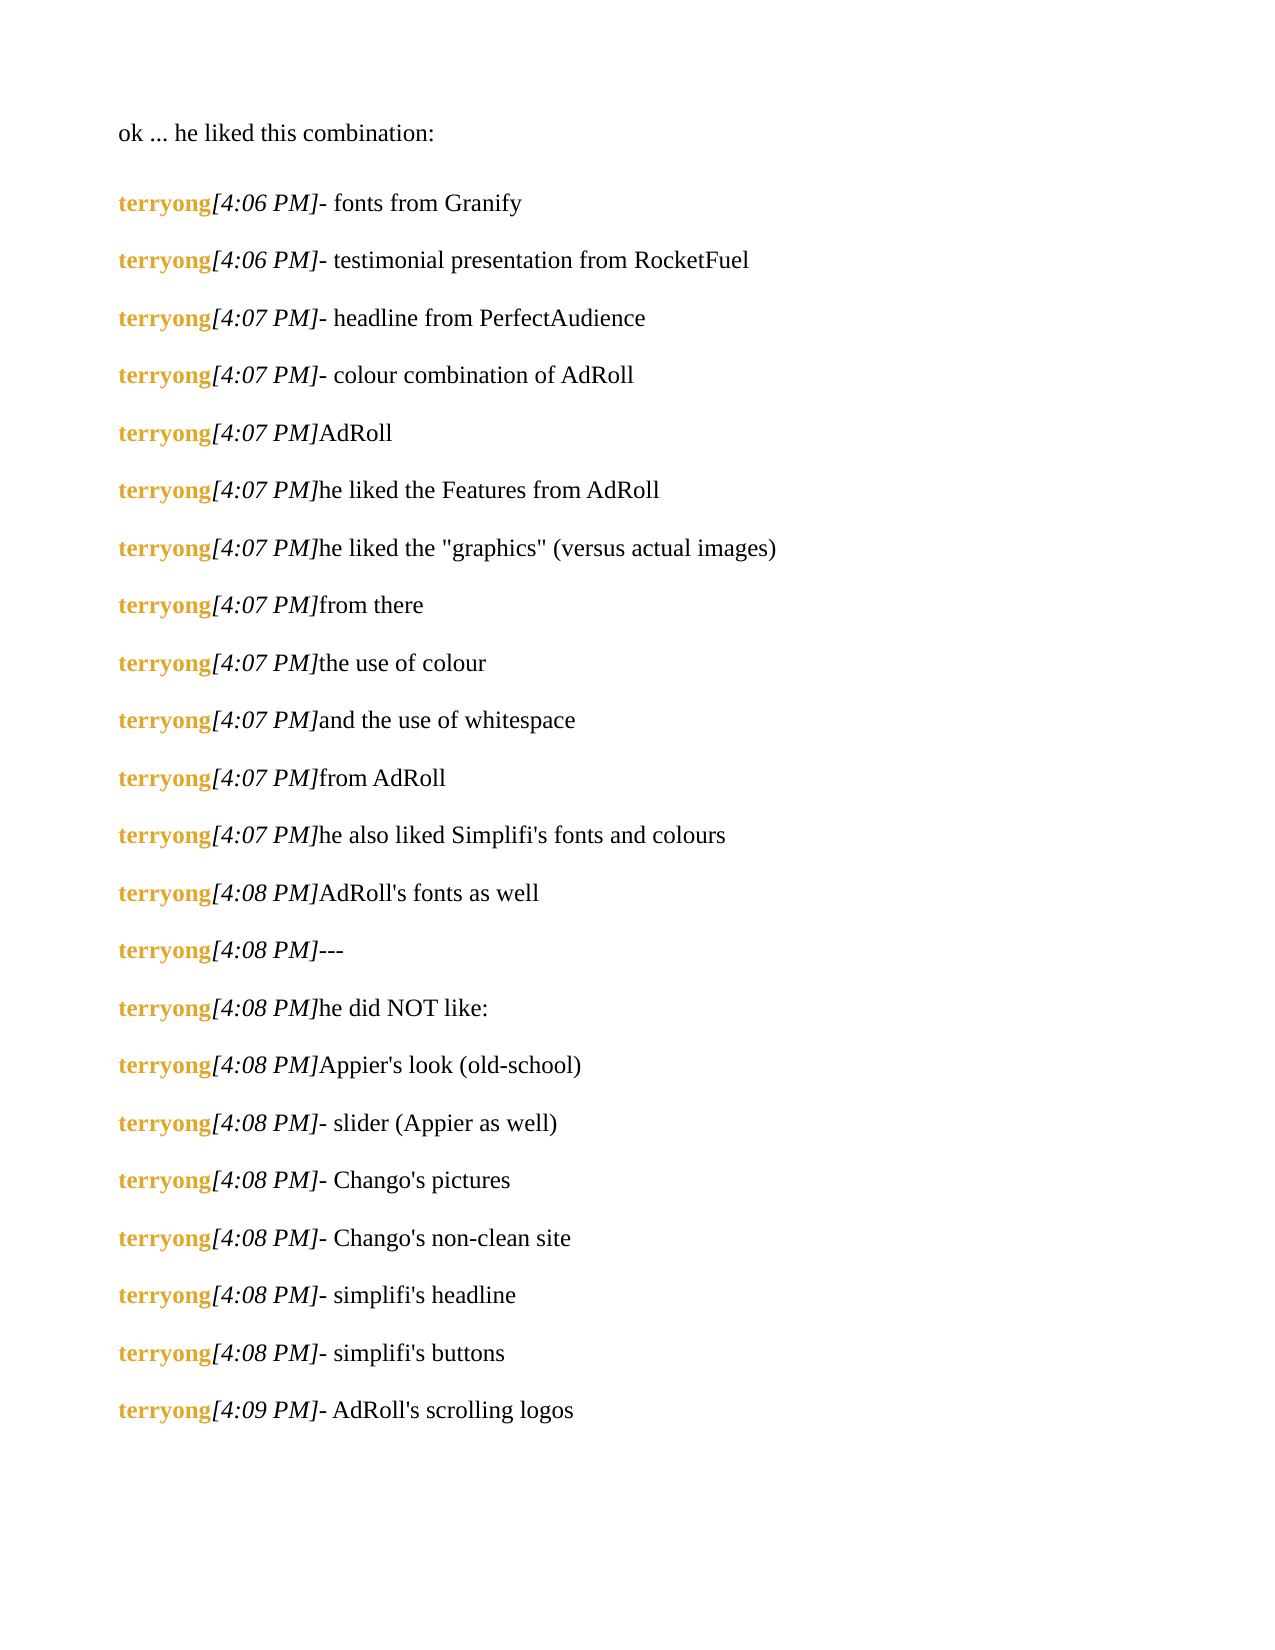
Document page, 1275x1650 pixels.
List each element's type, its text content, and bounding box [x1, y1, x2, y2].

text terryong[4:07 PM]he also liked Simplifi's fonts and colours [0, 792, 1157, 849]
text terryong[4:07 PM]from there [0, 562, 1157, 619]
text terryong[4:06 PM]- fonts from Granify [0, 159, 1157, 217]
text ok ... he liked this combination: [118, 118, 1157, 147]
text terryong[4:07 PM]- colour combination of AdRoll [0, 332, 1157, 389]
text terryong[4:08 PM]he did NOT like: [0, 964, 1157, 1022]
text terryong[4:08 PM]- simplifi's headline [0, 1252, 1157, 1309]
text terryong[4:07 PM]he liked the Features from AdRoll [0, 447, 1157, 504]
text terryong[4:08 PM]- simplifi's buttons [0, 1309, 1157, 1367]
text terryong[4:08 PM]- Chango's pictures [0, 1137, 1157, 1194]
text terryong[4:07 PM]AdRoll [0, 389, 1157, 447]
text terryong[4:07 PM]and the use of whitespace [0, 677, 1157, 734]
text terryong[4:08 PM]- slider (Appier as well) [0, 1079, 1157, 1137]
text terryong[4:07 PM]from AdRoll [0, 734, 1157, 792]
text terryong[4:08 PM]AdRoll's fonts as well [0, 849, 1157, 907]
text terryong[4:08 PM]--- [0, 907, 1157, 964]
text terryong[4:07 PM]- headline from PerfectAudience [0, 274, 1157, 332]
text terryong[4:08 PM]Appier's look (old-school) [0, 1022, 1157, 1079]
text terryong[4:08 PM]- Chango's non-clean site [0, 1194, 1157, 1252]
text terryong[4:07 PM]the use of colour [0, 619, 1157, 677]
text terryong[4:07 PM]he liked the "graphics" (versus actual images) [0, 504, 1157, 562]
text terryong[4:06 PM]- testimonial presentation from RocketFuel [0, 217, 1157, 274]
text terryong[4:09 PM]- AdRoll's scrolling logos [0, 1367, 1157, 1424]
